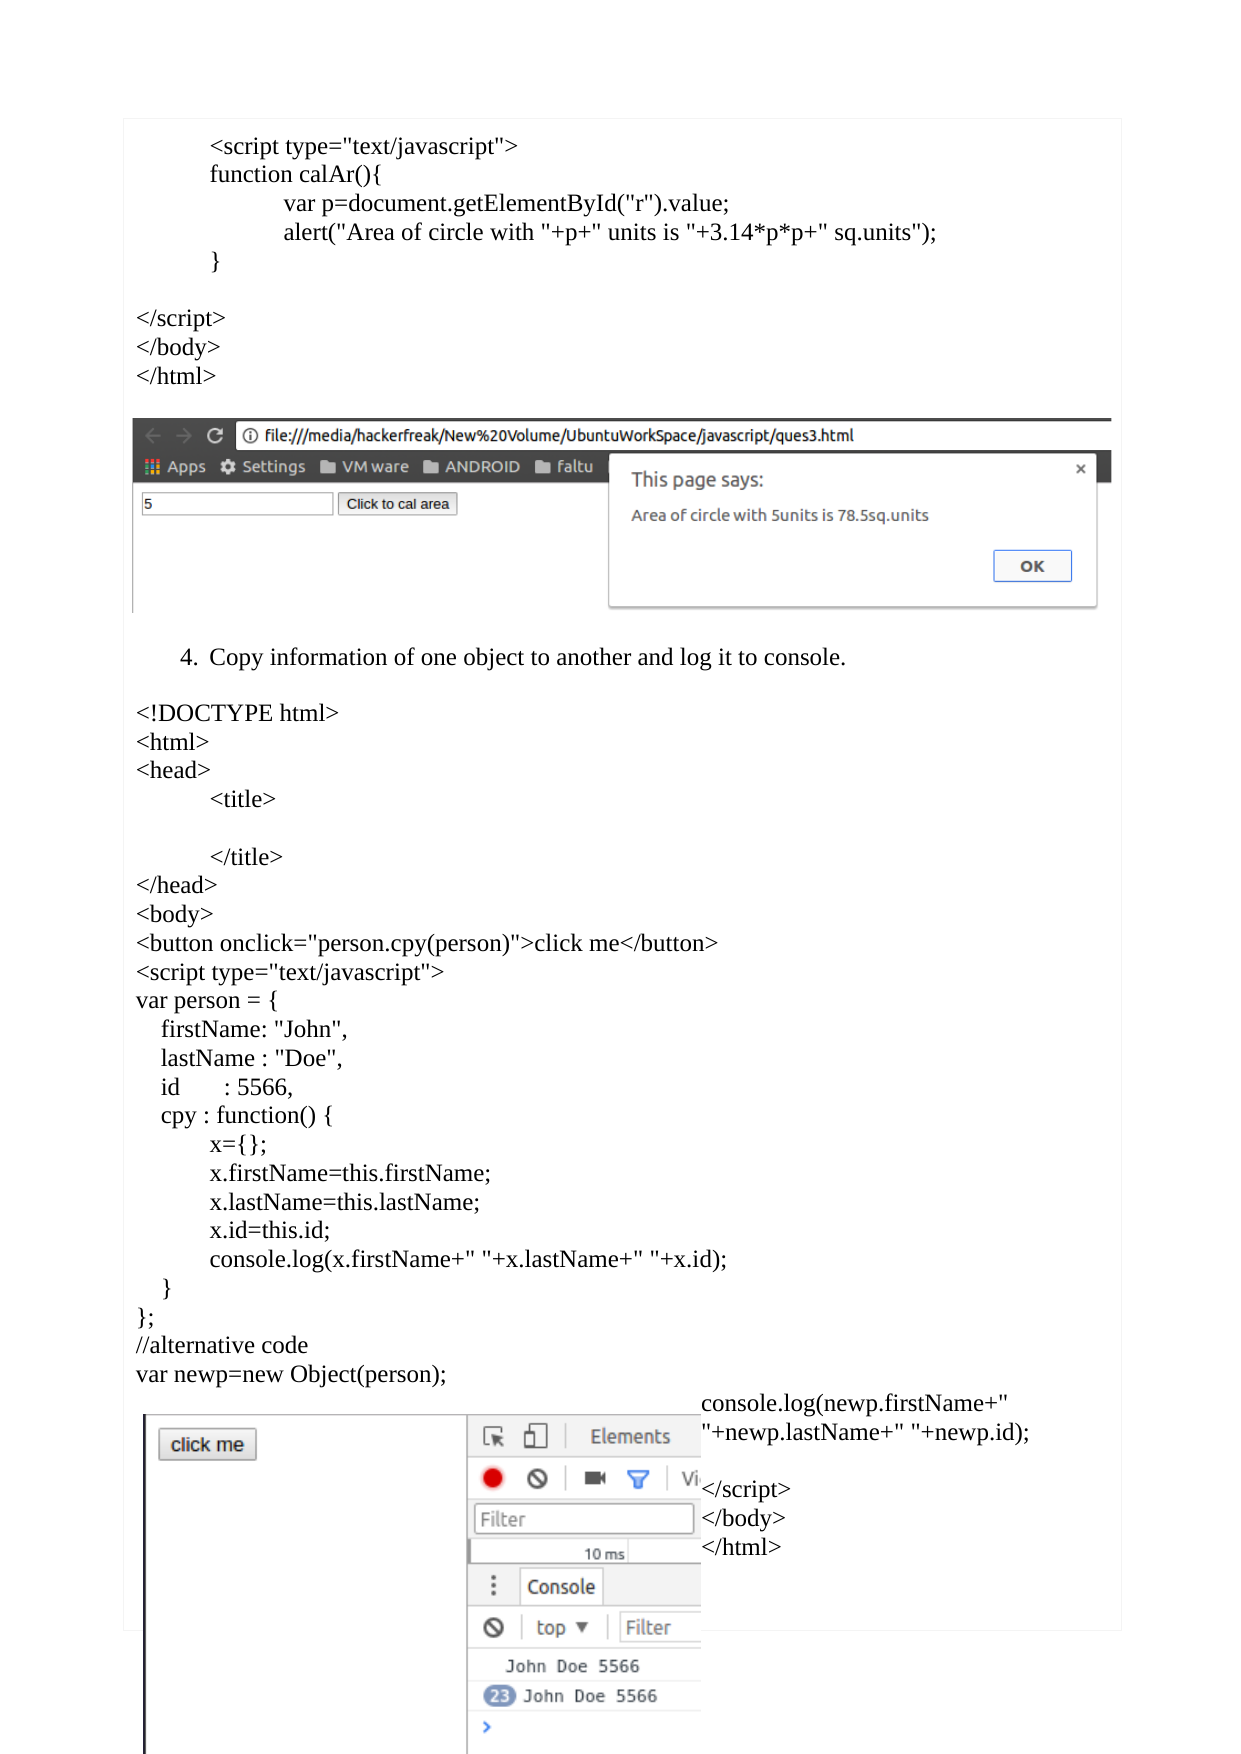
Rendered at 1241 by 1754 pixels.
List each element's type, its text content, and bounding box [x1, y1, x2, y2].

table_header Prompt for amount, interest rate and no. of years and calculate simple interest. <!DOCTYPE html> <html> <head> <title></title> </head> <body> <input type="button" value="click to get SI" onclick="calCi();"> <script type="text/javascript"> function calCi() { var principal = prompt("Please enter principal"); var rate = prompt("Please enter rate of interest"); var time = prompt("Please enter your time"); var si=((principal*rate*time)/100); alert(si); } </script> </body></html> is palindrome string <!DOCTYPE html> <html> <head> <title></title> </head> <body> <input type="text" name="palindriome" id="pd"> <input type="button" value="Click to check" onclick="ckPald();"> <script type="text/javascript"> function ckPald(){ var x=true; var p=document.getElementById("pd").value; var len = Math.floor(p.length / 2); for (var i = 0; i < len; i++){ if (p[i] !== p[p.length - i - 1]) { x= false; break; } } if(x==true){ alert("string is palindriome"); } else{ alert("string is not palindriome"); } } </script> </body> </html> Area of circle <!DOCTYPE html> <html> <head> <title></title> </head> <body> <input type="text" name="radius" placeholder="Enter the radius" id="r"> <input type="button" value="Click to cal area" onclick="calAr();"> <script type="text/javascript"> function calAr(){ var p=document.getElementById("r").value; alert("Area of circle with "+p+" units is "+3.14*p*p+" sq.units"); } </script> </body> </html> Copy information of one object to another and log it to console. <!DOCTYPE html> <html> <head> <title> </title> </head> <body> <button onclick="person.cpy(person)">click me</button> <script type="text/javascript"> var person = { firstName: "John", lastName : "Doe", id : 5566, cpy : function() { x={}; x.firstName=this.firstName; x.lastName=this.lastName; x.id=this.id; console.log(x.firstName+" "+x.lastName+" "+x.id); } }; //alternative code var newp=new Object(person); console.log(newp.firstName+" "+newp.lastName+" "+newp.id); </script> </body> </html> create a list of objects of Employee with info as follow : Name, age, salary ,DOB filter all employees with salary greater than 5000 group employee on the basis of their age fetch employees with salary less than 1000 and age greater than 20. Then give them an increment 5 times their salary [124, 119, 1121, 1630]
picture [132, 418, 1112, 613]
picture [143, 1414, 701, 1754]
